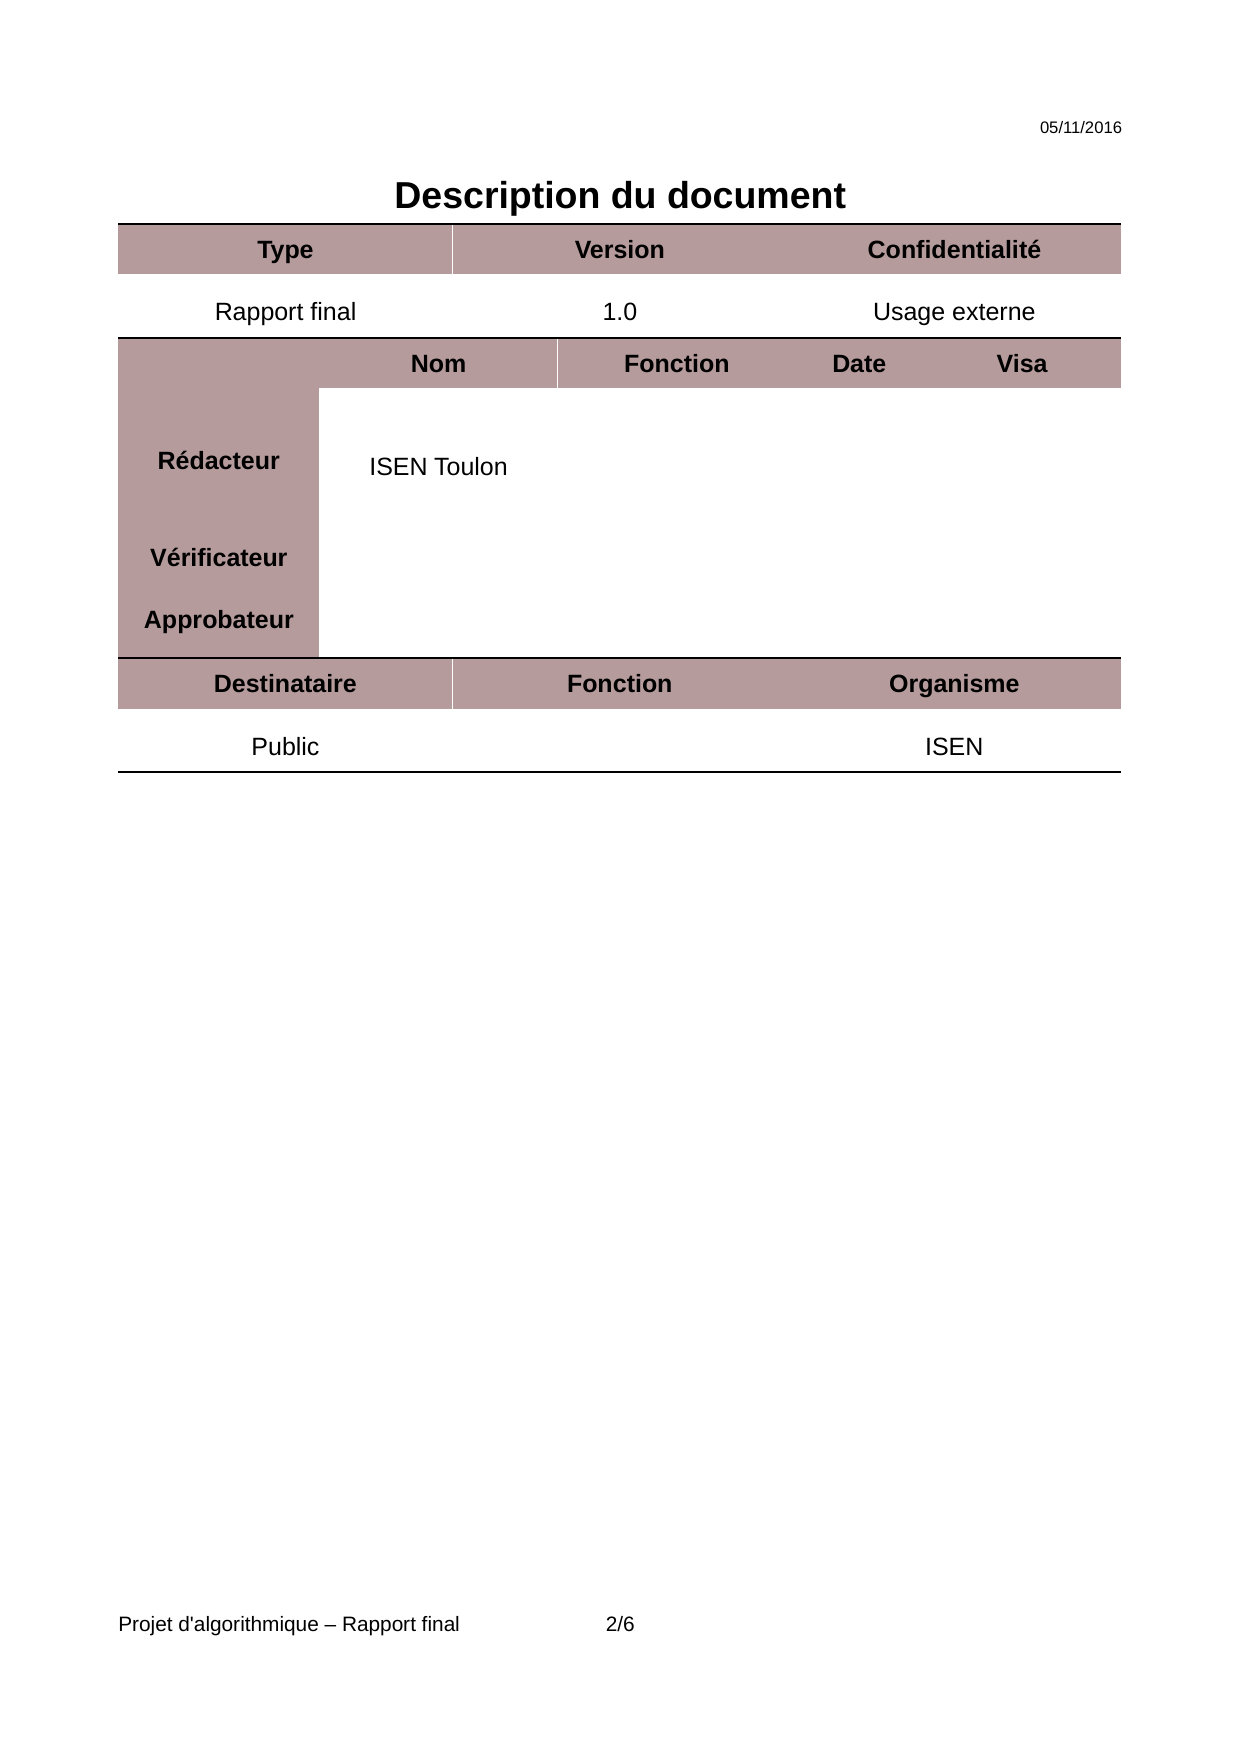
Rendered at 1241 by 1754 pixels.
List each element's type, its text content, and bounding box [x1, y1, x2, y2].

table_cell 1.0 [453, 275, 787, 337]
table_cell Fonction [453, 659, 787, 709]
table_header Confidentialité [787, 225, 1121, 274]
table_cell [796, 595, 922, 657]
table_cell Organisme [787, 659, 1121, 709]
table_cell Destinataire [118, 659, 452, 709]
table_cell Fonction [558, 339, 796, 388]
table_cell [796, 533, 922, 595]
table_cell [319, 533, 557, 595]
table_header Version [453, 225, 787, 274]
table_cell [319, 595, 557, 657]
table_cell Rapport final [118, 275, 452, 337]
table_cell Nom [319, 339, 557, 388]
table_cell Approbateur [118, 595, 319, 657]
table_cell Public [118, 709, 452, 771]
table_cell [558, 388, 796, 533]
table_cell [922, 595, 1121, 657]
table_cell [922, 388, 1121, 533]
table_cell [558, 533, 796, 595]
table_cell ISEN [787, 709, 1121, 771]
table_cell [922, 533, 1121, 595]
table_cell Usage externe [787, 275, 1121, 337]
text Description du document [118, 173, 1122, 216]
table_cell Date [796, 339, 922, 388]
table_cell Visa [922, 339, 1121, 388]
table_cell Rédacteur [118, 388, 319, 533]
table_cell ISEN Toulon [319, 388, 557, 533]
table_cell [453, 709, 787, 771]
table_cell [558, 595, 796, 657]
table_cell [118, 339, 319, 388]
table_header Type [118, 225, 452, 274]
table_cell [796, 388, 922, 533]
table_cell Vérificateur [118, 533, 319, 595]
